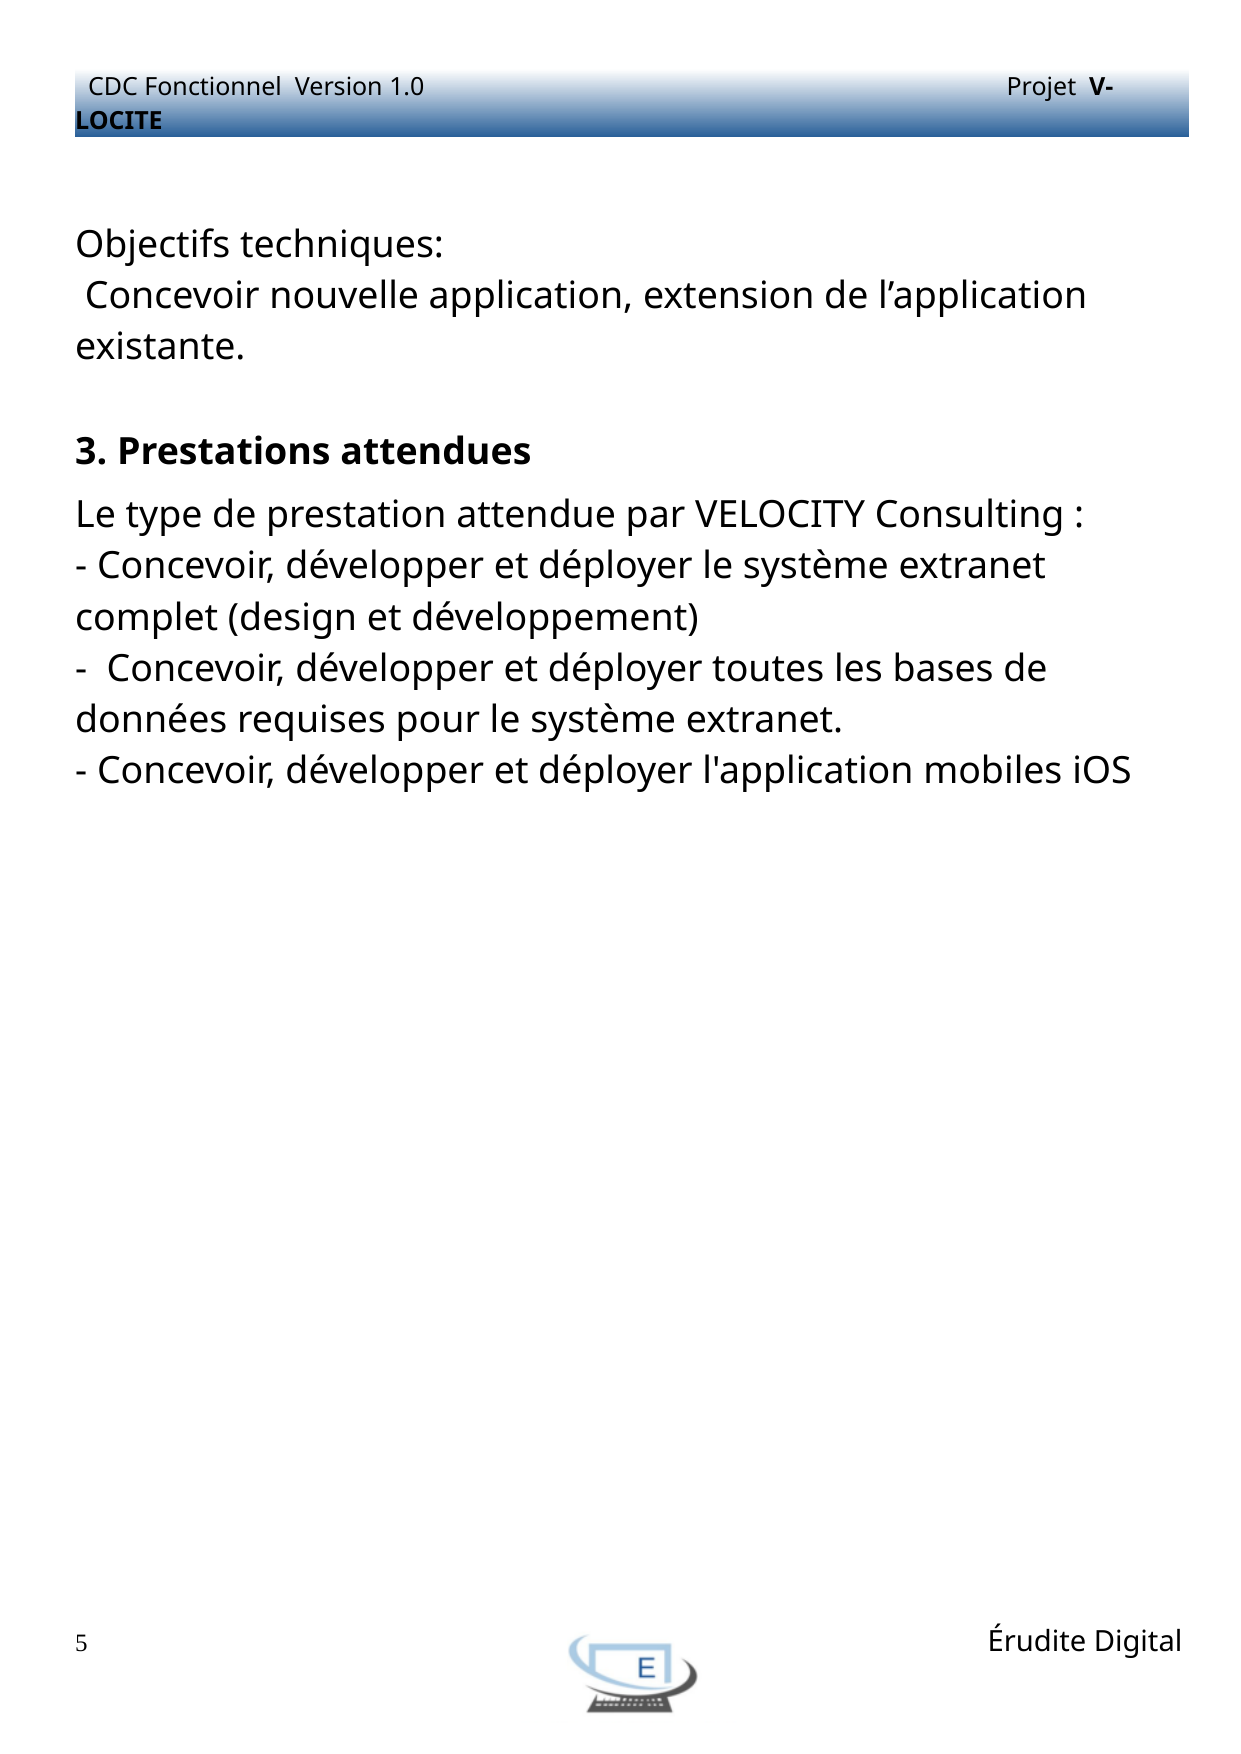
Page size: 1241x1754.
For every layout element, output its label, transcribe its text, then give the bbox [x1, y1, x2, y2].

text Le type de prestation attendue par VELOCITY Consulting : [75, 488, 1189, 539]
text - Concevoir, développer et déployer toutes les bases de données requises pour le système extranet. [75, 641, 1189, 743]
text - Concevoir, développer et déployer le système extranet complet (design et développement) [75, 539, 1189, 641]
text Concevoir nouvelle application, extension de l’application existante. [75, 268, 1189, 371]
text - Concevoir, développer et déployer l'application mobiles iOS [75, 743, 1189, 794]
text Objectifs techniques: [75, 217, 1189, 268]
subtitle 3. Prestations attendues [75, 424, 1189, 475]
picture [513, 1620, 751, 1723]
